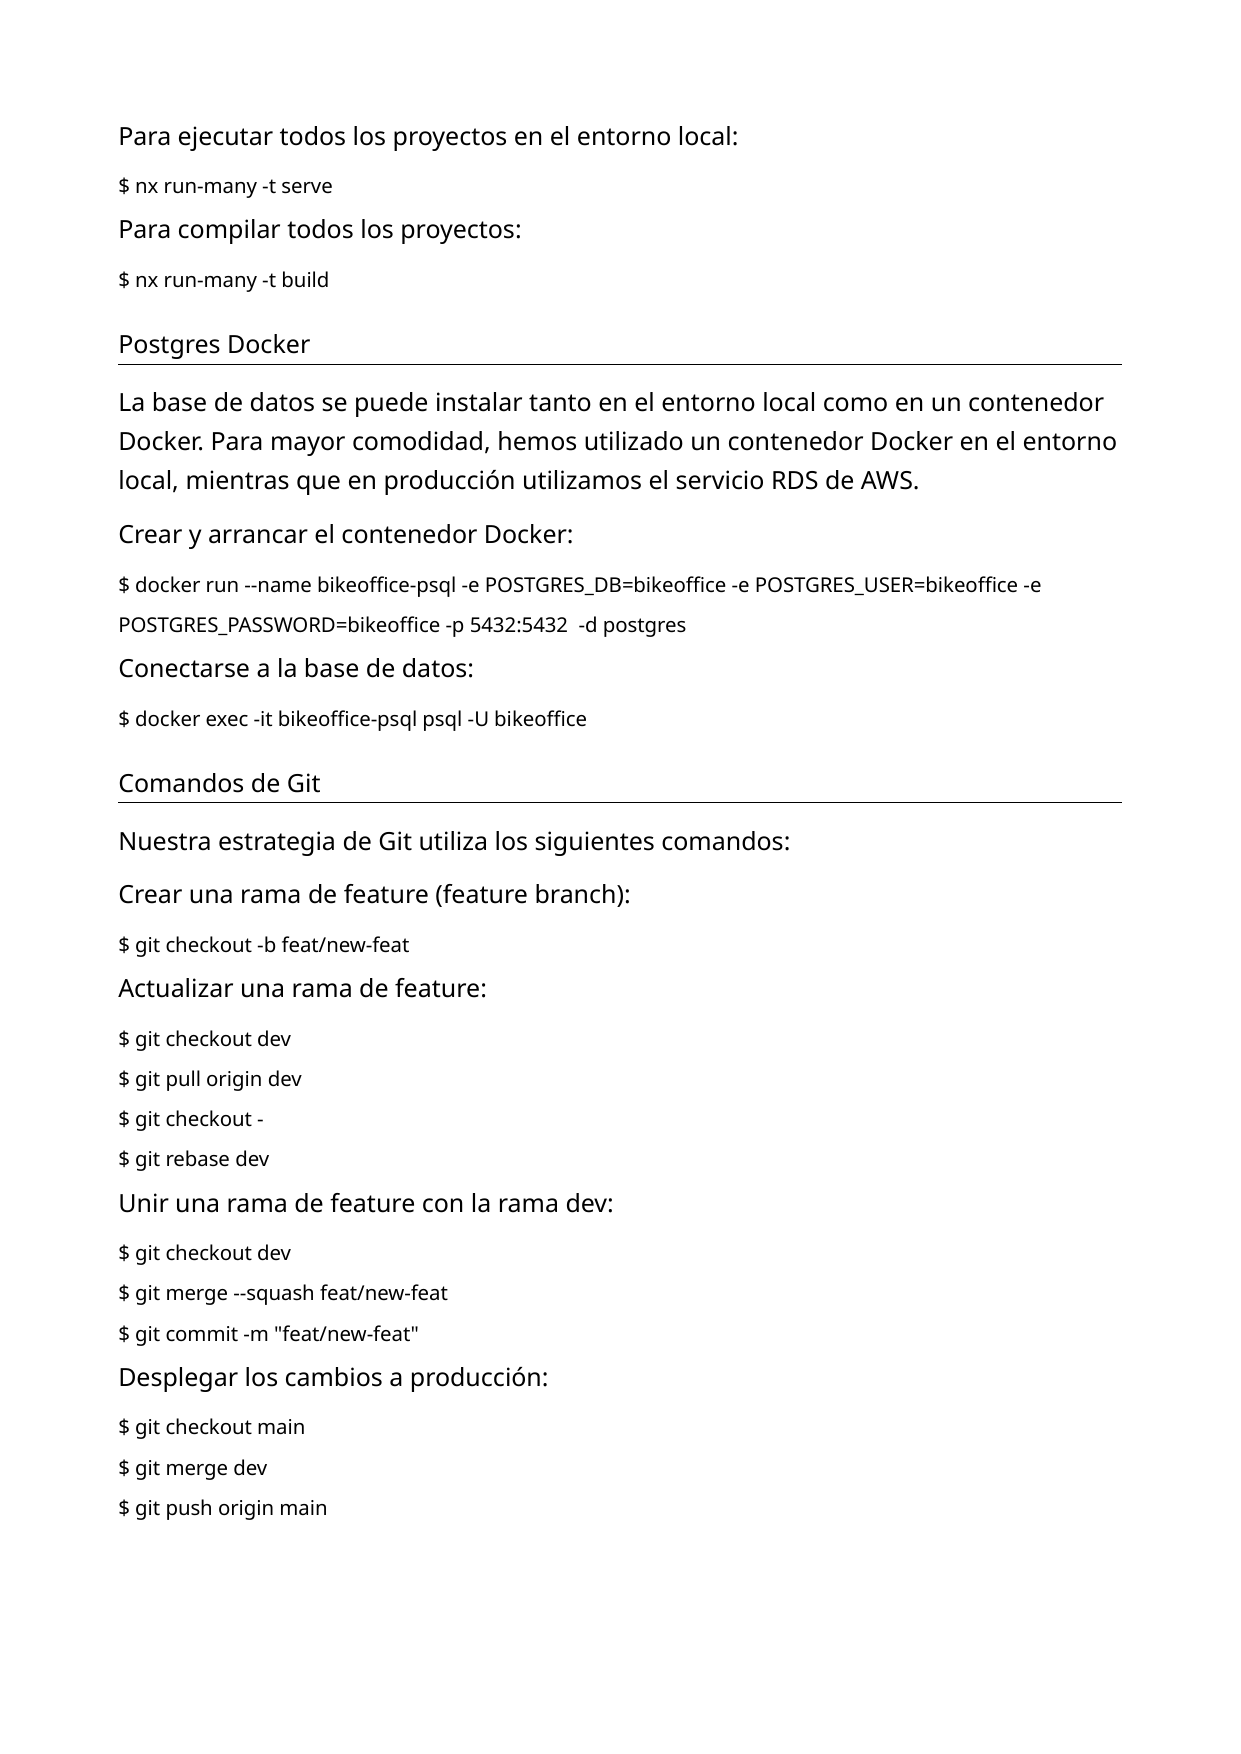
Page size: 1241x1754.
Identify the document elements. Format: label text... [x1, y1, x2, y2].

text $ git merge --squash feat/new-feat [118, 1279, 1122, 1307]
text Desplegar los cambios a producción: [118, 1359, 1122, 1393]
text $ git checkout main [118, 1413, 1122, 1441]
subtitle Comandos de Git [118, 765, 1122, 802]
text Unir una rama de feature con la rama dev: [118, 1185, 1122, 1219]
text $ git pull origin dev [118, 1065, 1122, 1093]
text $ nx run-many -t serve [118, 172, 1122, 199]
text $ docker exec -it bikeoffice-psql psql -U bikeoffice [118, 704, 1122, 732]
text Para compilar todos los proyectos: [118, 212, 1122, 246]
text $ git checkout dev [118, 1239, 1122, 1267]
text $ git push origin main [118, 1493, 1122, 1521]
text $ nx run-many -t build [118, 266, 1122, 293]
text $ git commit -m "feat/new-feat" [118, 1319, 1122, 1347]
subtitle Postgres Docker [118, 327, 1122, 364]
text $ git merge dev [118, 1453, 1122, 1481]
text $ git checkout dev [118, 1025, 1122, 1052]
text $ git checkout - [118, 1105, 1122, 1133]
text $ docker run --name bikeoffice-psql -e POSTGRES_DB=bikeoffice -e POSTGRES_USER=bikeoffice -e POSTGRES_PASSWORD=bikeoffice -p 5432:5432 -d postgres [118, 571, 1122, 638]
text Crear una rama de feature (feature branch): [118, 877, 1122, 911]
text Conectarse a la base de datos: [118, 651, 1122, 685]
text Nuestra estrategia de Git utiliza los siguientes comandos: [118, 823, 1122, 857]
text $ git rebase dev [118, 1145, 1122, 1173]
text Para ejecutar todos los proyectos en el entorno local: [118, 118, 1122, 152]
text Crear y arrancar el contenedor Docker: [118, 517, 1122, 551]
text Actualizar una rama de feature: [118, 971, 1122, 1005]
text La base de datos se puede instalar tanto en el entorno local como en un contenedor Docker. Para mayor comodidad, hemos utilizado un contenedor Docker en el entorno local, mientras que en producción utilizamos el servicio RDS de AWS. [118, 385, 1122, 497]
text $ git checkout -b feat/new-feat [118, 931, 1122, 959]
